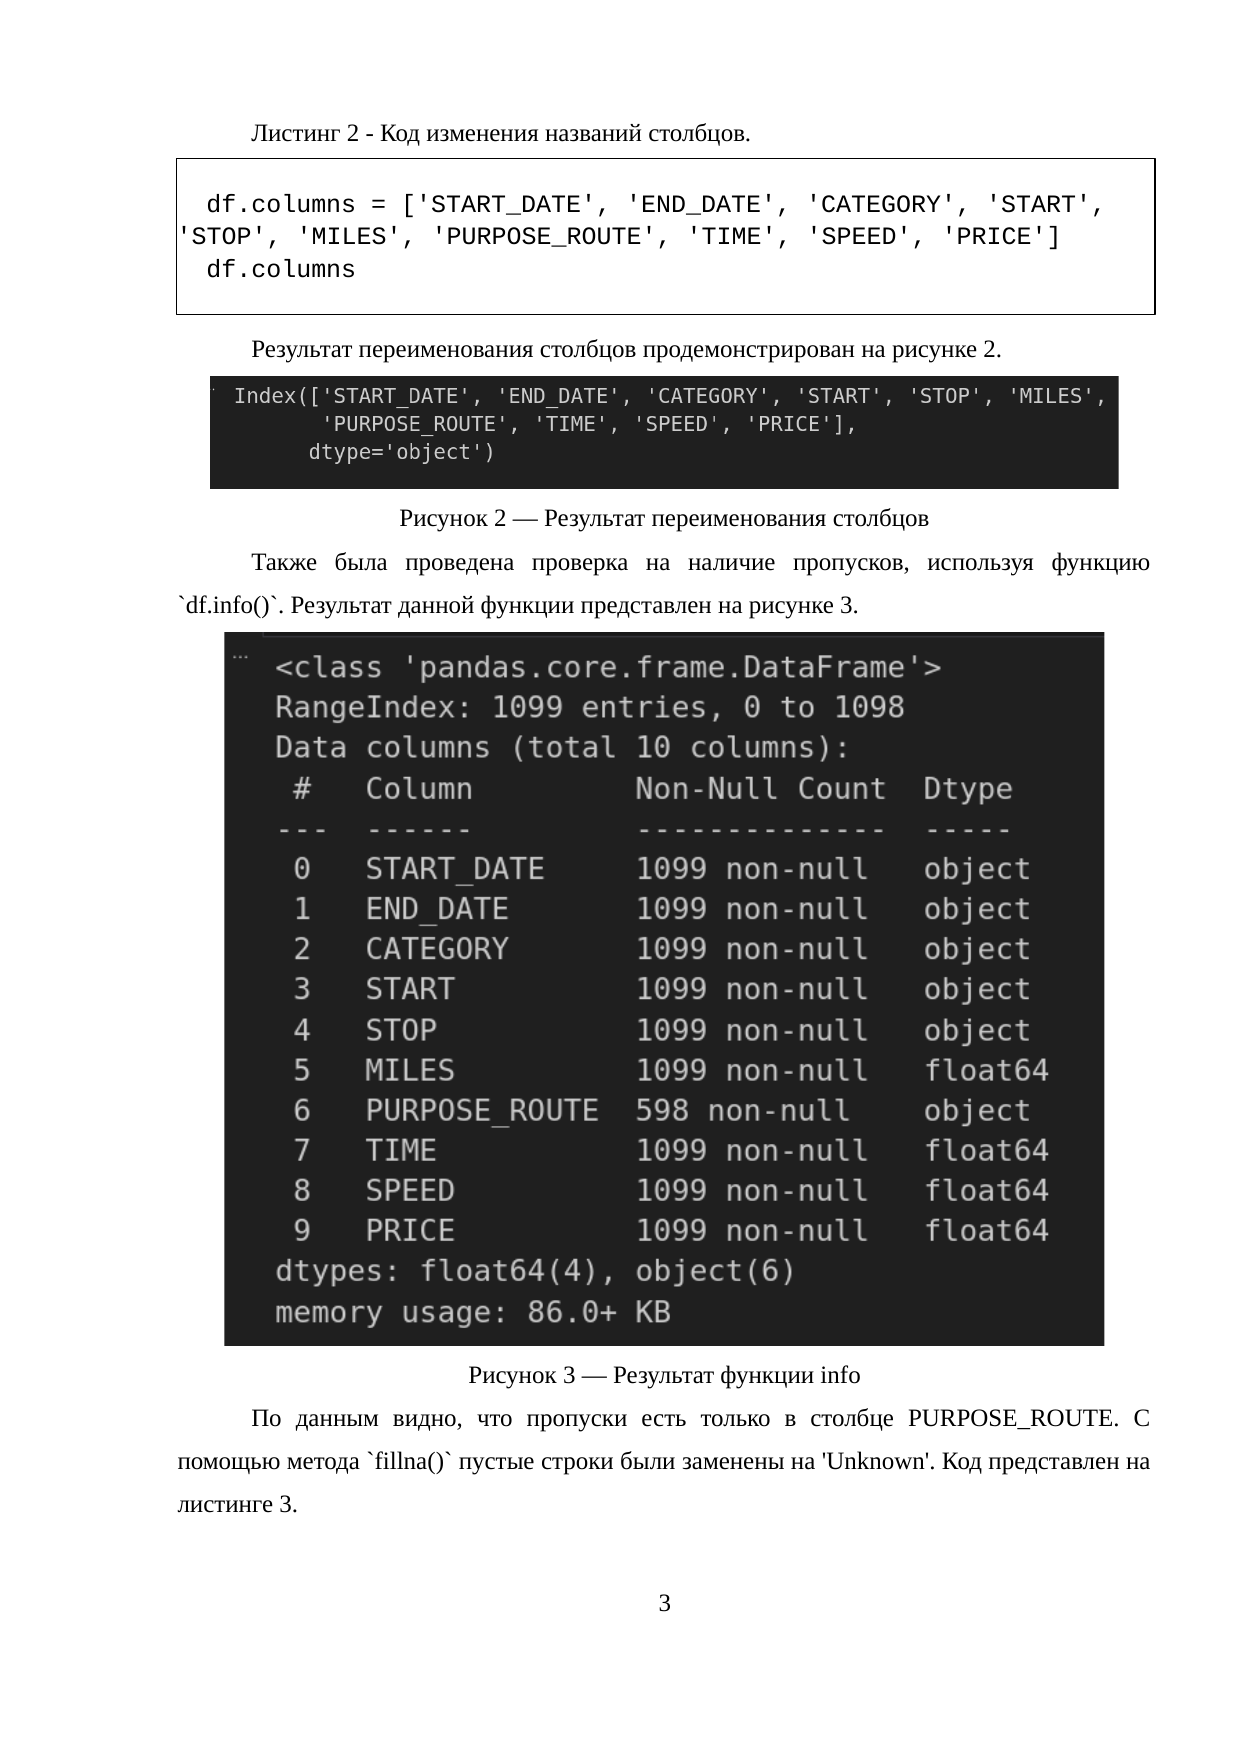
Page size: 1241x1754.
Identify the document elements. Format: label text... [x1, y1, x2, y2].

text Рисунок 2 — Результат переименования столбцов [177, 377, 1152, 532]
text Листинг 2 - Код изменения названий столбцов. [177, 118, 1152, 147]
text По данным видно, что пропуски есть только в столбце PURPOSE_ROUTE. С помощью метода `fillna()` пустые строки были заменены на 'Unknown'. Код представлен на листинге 3. [177, 1403, 1152, 1518]
picture [210, 376, 1119, 489]
text Рисунок 3 — Результат функции info [177, 633, 1152, 1389]
picture [224, 632, 1105, 1346]
text Также была проведена проверка на наличие пропусков, используя функцию `df.info()`. Результат данной функции представлен на рисунке 3. [177, 547, 1152, 618]
text Результат переименования столбцов продемонстрирован на рисунке 2. [177, 334, 1152, 362]
